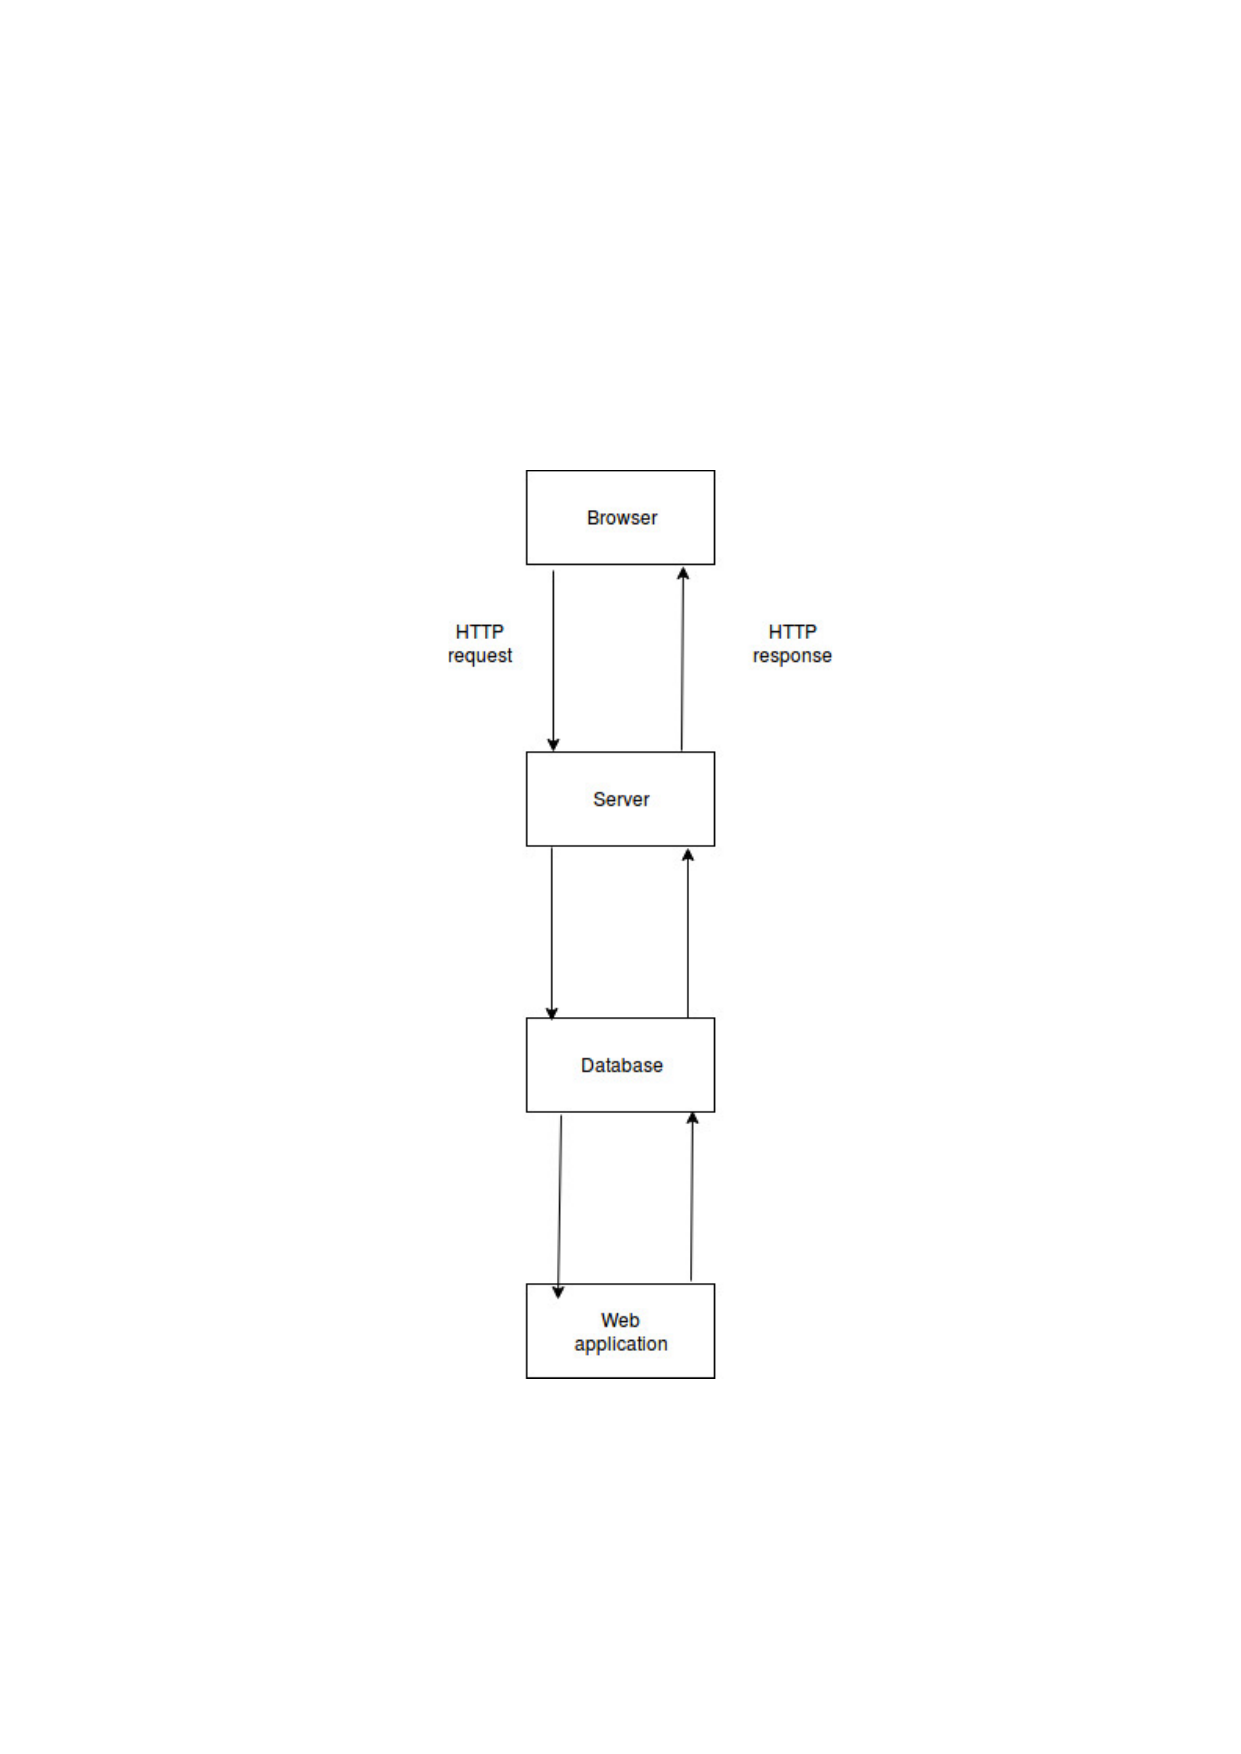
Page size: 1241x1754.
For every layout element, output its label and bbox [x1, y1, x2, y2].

picture [448, 470, 833, 1379]
